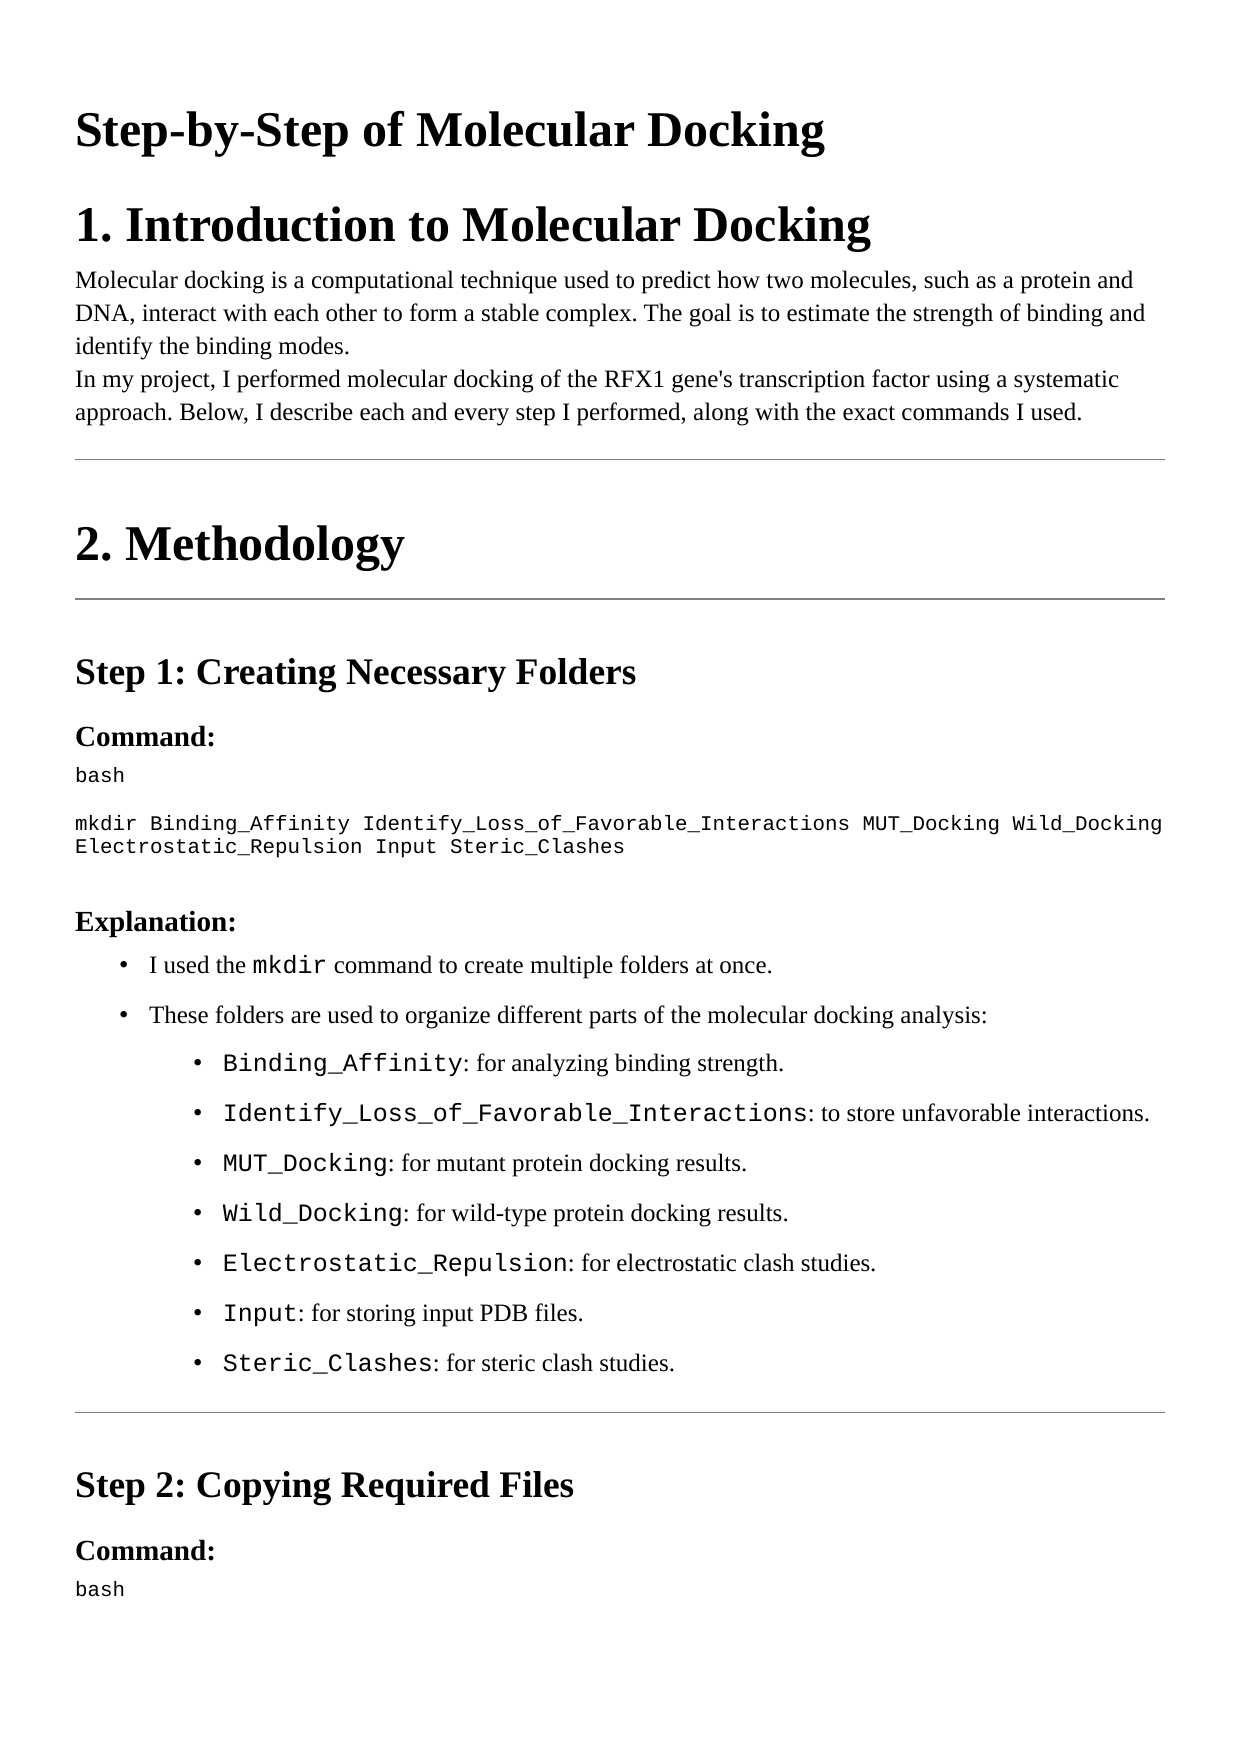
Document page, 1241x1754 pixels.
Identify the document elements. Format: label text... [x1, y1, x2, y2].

subtitle Explanation: [75, 904, 1165, 937]
text mkdir Binding_Affinity Identify_Loss_of_Favorable_Interactions MUT_Docking Wild_Docking Electrostatic_Repulsion Input Steric_Clashes [75, 813, 1165, 860]
list Wild_Docking: for wild-type protein docking results. [193, 1198, 1165, 1228]
text bash [75, 1579, 1165, 1603]
subtitle Command: [75, 1533, 1165, 1566]
subtitle Step 2: Copying Required Files [75, 1463, 1165, 1506]
list I used the mkdir command to create multiple folders at once. [119, 950, 1165, 981]
list These folders are used to organize different parts of the molecular docking analysis: [119, 1000, 1165, 1029]
subtitle 2. Methodology [75, 514, 1165, 571]
list Binding_Affinity: for analyzing binding strength. [193, 1048, 1165, 1078]
list Input: for storing input PDB files. [193, 1298, 1165, 1328]
list Identify_Loss_of_Favorable_Interactions: to store unfavorable interactions. [193, 1098, 1165, 1128]
list Electrostatic_Repulsion: for electrostatic clash studies. [193, 1248, 1165, 1278]
subtitle 1. Introduction to Molecular Docking [75, 195, 1165, 252]
text Molecular docking is a computational technique used to predict how two molecules, such as a protein and DNA, interact with each other to form a stable complex. The goal is to estimate the strength of binding and identify the binding modes. In my project, I performed molecular docking of the RFX1 gene's transcription factor using a systematic approach. Below, I describe each and every step I performed, along with the exact commands I used. [75, 265, 1165, 426]
subtitle Step 1: Creating Necessary Folders [75, 649, 1165, 692]
subtitle Step-by-Step of Molecular Docking [75, 100, 1165, 157]
list MUT_Docking: for mutant protein docking results. [193, 1148, 1165, 1178]
text bash [75, 765, 1165, 789]
subtitle Command: [75, 719, 1165, 753]
list Steric_Clashes: for steric clash studies. [193, 1348, 1165, 1378]
